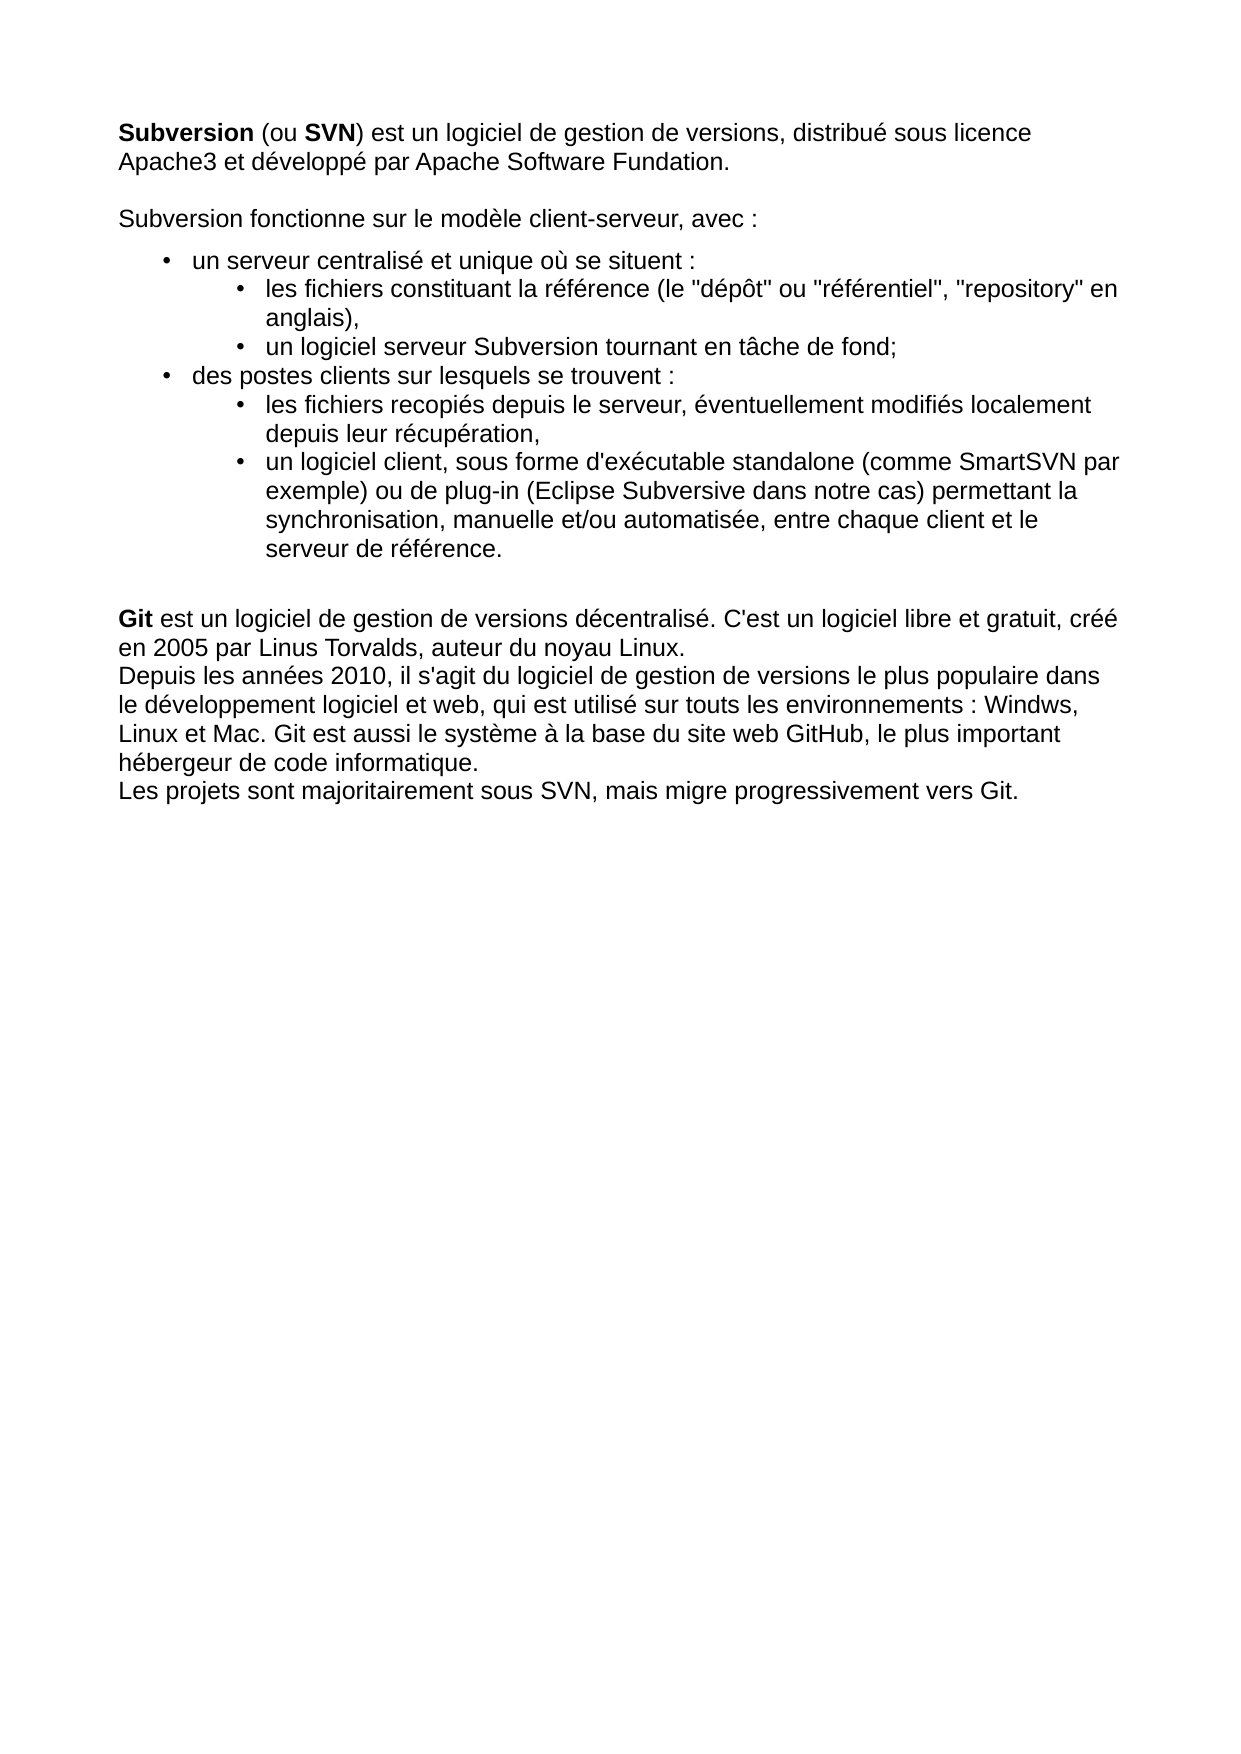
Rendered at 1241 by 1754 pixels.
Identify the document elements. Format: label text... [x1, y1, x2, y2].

text Depuis les années 2010, il s'agit du logiciel de gestion de versions le plus populaire dans le développement logiciel et web, qui est utilisé sur touts les environnements : Windws, Linux et Mac. Git est aussi le système à la base du site web GitHub, le plus important hébergeur de code informatique. [118, 661, 1122, 776]
text Subversion (ou SVN) est un logiciel de gestion de versions, distribué sous licence Apache3 et développé par Apache Software Fundation. [118, 118, 1122, 176]
list les fichiers recopiés depuis le serveur, éventuellement modifiés localement depuis leur récupération, [236, 390, 1122, 447]
text Git est un logiciel de gestion de versions décentralisé. C'est un logiciel libre et gratuit, créé en 2005 par Linus Torvalds, auteur du noyau Linux. [118, 604, 1122, 661]
text Les projets sont majoritairement sous SVN, mais migre progressivement vers Git. [118, 776, 1122, 805]
list un logiciel client, sous forme d'exécutable standalone (comme SmartSVN par exemple) ou de plug-in (Eclipse Subversive dans notre cas) permettant la synchronisation, manuelle et/ou automatisée, entre chaque client et le serveur de référence. [236, 447, 1122, 562]
list des postes clients sur lesquels se trouvent : [162, 361, 1122, 390]
list un logiciel serveur Subversion tournant en tâche de fond; [236, 332, 1122, 361]
list un serveur centralisé et unique où se situent : [162, 246, 1122, 274]
text Subversion fonctionne sur le modèle client-serveur, avec : [118, 204, 1122, 233]
list les fichiers constituant la référence (le "dépôt" ou "référentiel", "repository" en anglais), [236, 274, 1122, 332]
